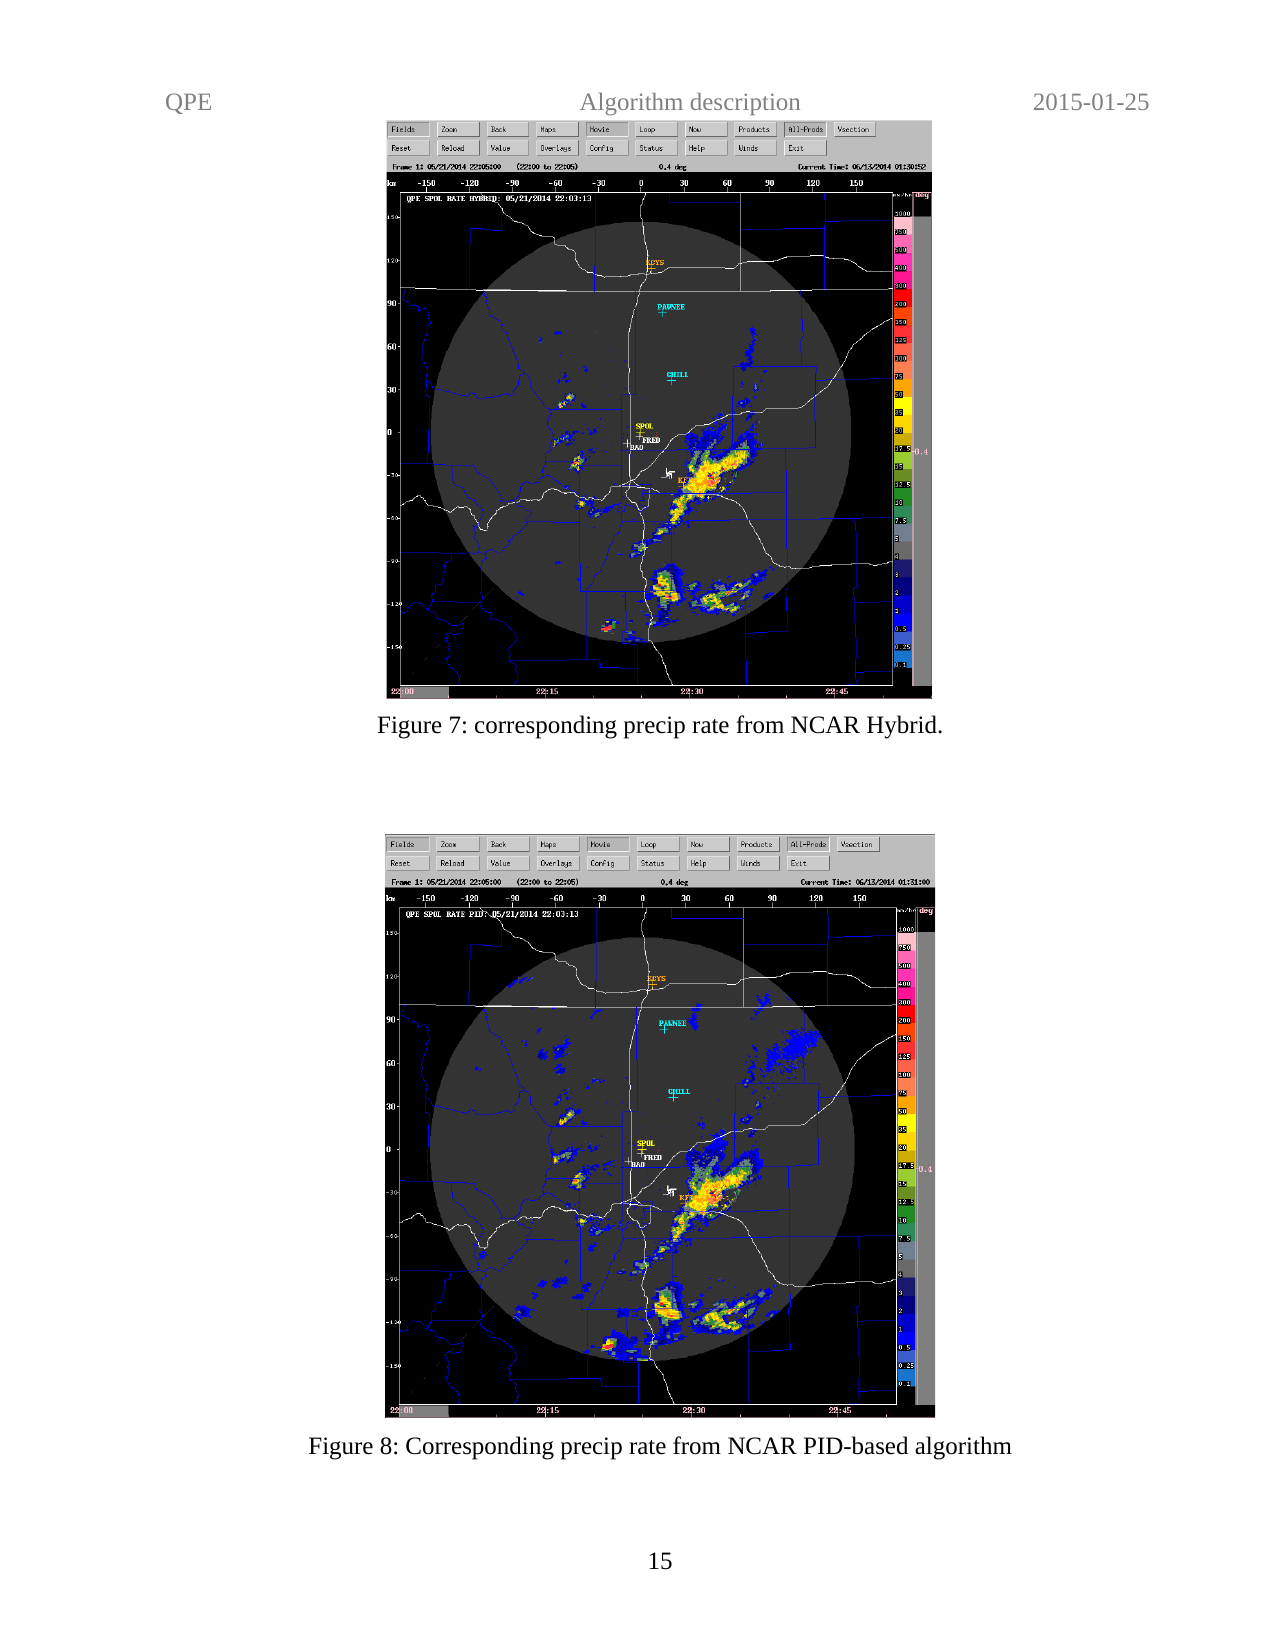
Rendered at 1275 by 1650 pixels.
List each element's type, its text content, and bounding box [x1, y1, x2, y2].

text Figure 7: corresponding precip rate from NCAR Hybrid. [165, 711, 1155, 739]
picture [386, 120, 932, 699]
picture [385, 834, 936, 1418]
text Figure 8: Corresponding precip rate from NCAR PID-based algorithm [165, 1431, 1155, 1460]
